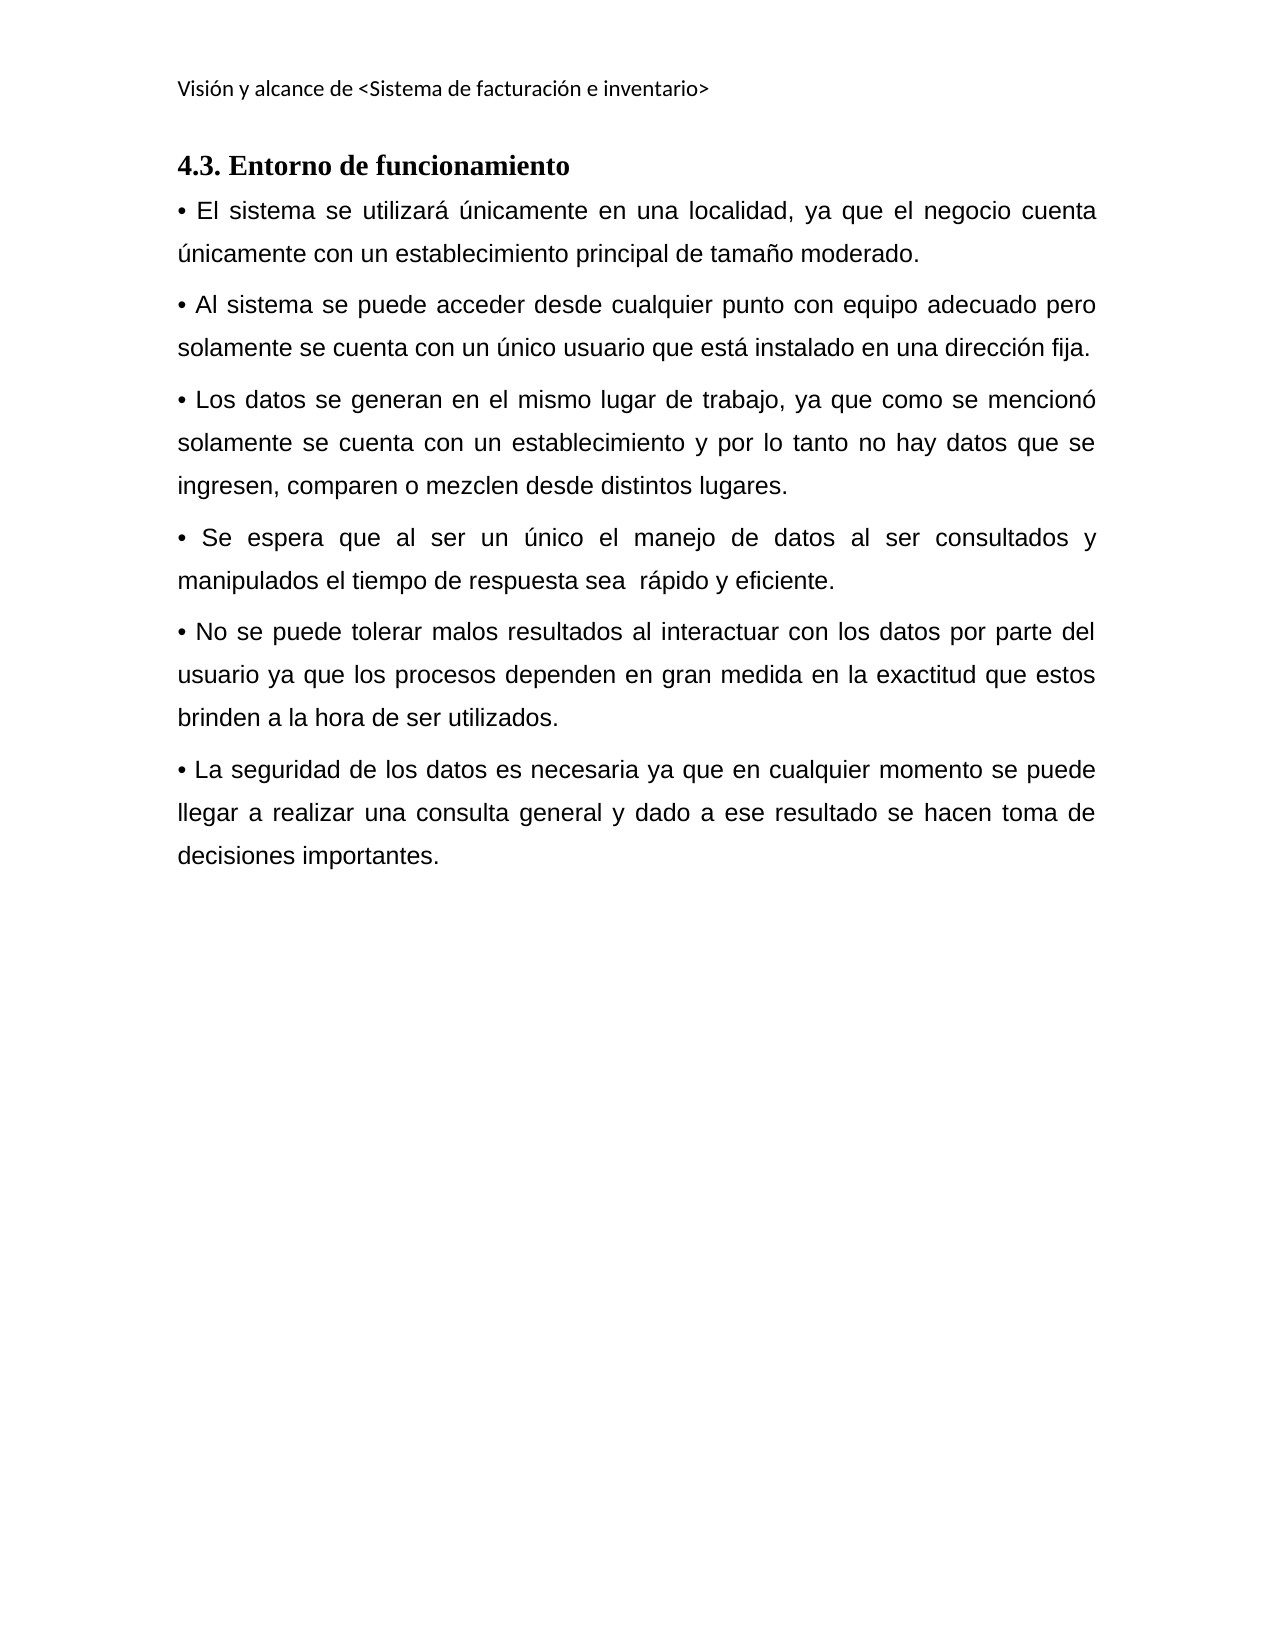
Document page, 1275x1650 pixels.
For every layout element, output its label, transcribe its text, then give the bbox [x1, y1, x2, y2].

text • El sistema se utilizará únicamente en una localidad, ya que el negocio cuenta únicamente con un establecimiento principal de tamaño moderado. [177, 196, 1098, 267]
text • No se puede tolerar malos resultados al interactuar con los datos por parte del usuario ya que los procesos dependen en gran medida en la exactitud que estos brinden a la hora de ser utilizados. [177, 617, 1098, 732]
text • Se espera que al ser un único el manejo de datos al ser consultados y manipulados el tiempo de respuesta sea rápido y eficiente. [177, 522, 1098, 594]
text • Al sistema se puede acceder desde cualquier punto con equipo adecuado pero solamente se cuenta con un único usuario que está instalado en una dirección fija. [177, 290, 1098, 362]
text • Los datos se generan en el mismo lugar de trabajo, ya que como se mencionó solamente se cuenta con un establecimiento y por lo tanto no hay datos que se ingresen, comparen o mezclen desde distintos lugares. [177, 385, 1098, 500]
text • La seguridad de los datos es necesaria ya que en cualquier momento se puede llegar a realizar una consulta general y dado a ese resultado se hacen toma de decisiones importantes. [177, 755, 1098, 870]
subtitle 4.3. Entorno de funcionamiento [177, 148, 1098, 181]
